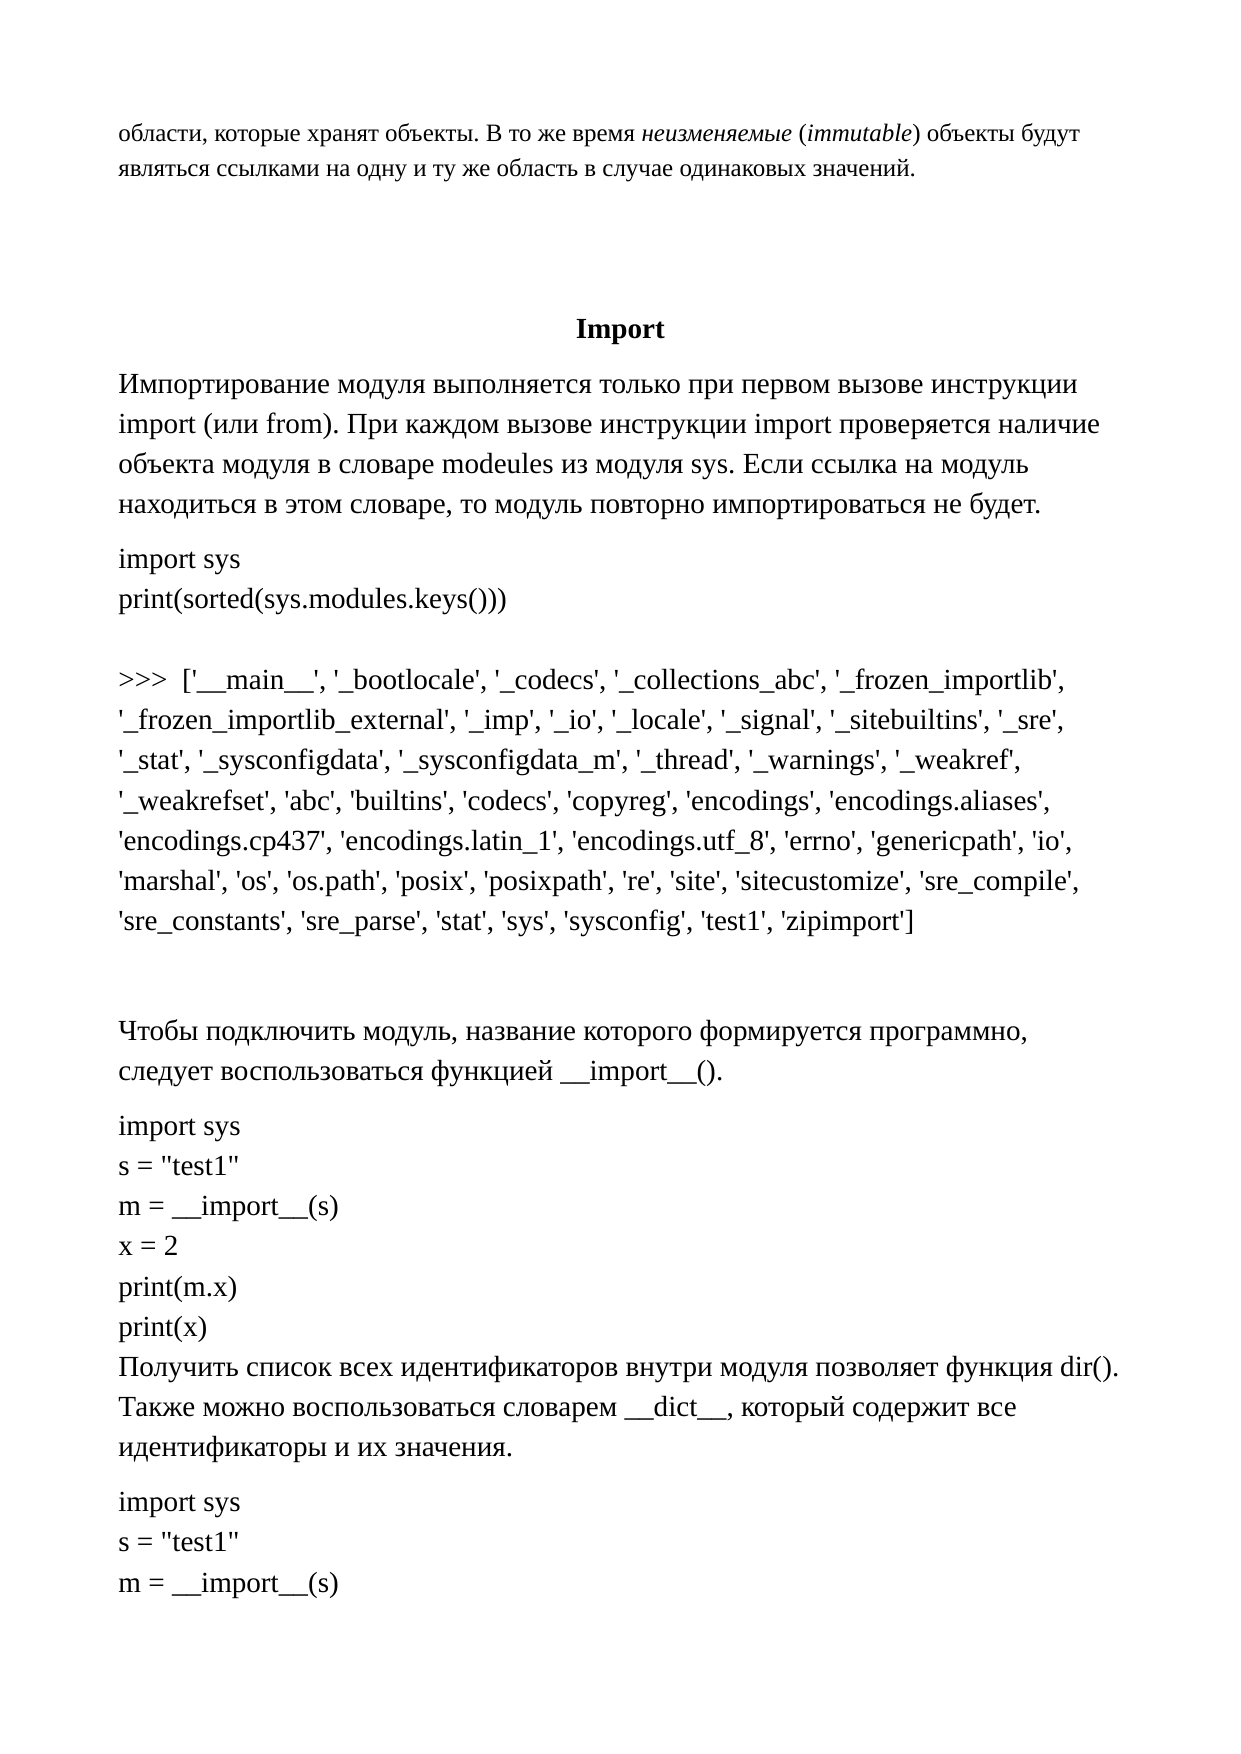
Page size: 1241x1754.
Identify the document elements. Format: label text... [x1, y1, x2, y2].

text >>> ['__main__', '_bootlocale', '_codecs', '_collections_abc', '_frozen_importlib', '_frozen_importlib_external', '_imp', '_io', '_locale', '_signal', '_sitebuiltins', '_sre', '_stat', '_sysconfigdata', '_sysconfigdata_m', '_thread', '_warnings', '_weakref', '_weakrefset', 'abc', 'builtins', 'codecs', 'copyreg', 'encodings', 'encodings.aliases', 'encodings.cp437', 'encodings.latin_1', 'encodings.utf_8', 'errno', 'genericpath', 'io', 'marshal', 'os', 'os.path', 'posix', 'posixpath', 're', 'site', 'sitecustomize', 'sre_compile', 'sre_constants', 'sre_parse', 'stat', 'sys', 'sysconfig', 'test1', 'zipimport'] [118, 662, 1122, 937]
text Также можно воспользоваться словарем __dict__, который содержит все идентификаторы и их значения. [118, 1389, 1122, 1463]
text Чтобы подключить модуль, название которого формируется программно, следует воспользоваться функцией __import__(). [118, 1013, 1122, 1087]
text import sys [118, 541, 1122, 575]
text import sys [118, 1108, 1122, 1141]
text Получить список всех идентификаторов внутри модуля позволяет функция dir(). [118, 1349, 1122, 1383]
text x = 2 [118, 1228, 1122, 1262]
text print(sorted(sys.modules.keys())) [118, 582, 1122, 615]
text области, которые хранят объекты. В то же время неизменяемые (immutable) объекты будут являться ссылками на одну и ту же область в случае одинаковых значений. [118, 118, 1122, 181]
text Импортирование модуля выполняется только при первом вызове инструкции import (или from). При каждом вызове инструкции import проверяется наличие объекта модуля в словаре modeules из модуля sys. Если ссылка на модуль находиться в этом словаре, то модуль повторно импортироваться не будет. [118, 366, 1122, 520]
text import sys [118, 1484, 1122, 1518]
text m = __import__(s) [118, 1565, 1122, 1598]
text s = "test1" [118, 1524, 1122, 1558]
text Import [118, 311, 1122, 345]
text print(m.x) [118, 1269, 1122, 1302]
text print(x) [118, 1309, 1122, 1342]
text m = __import__(s) [118, 1188, 1122, 1222]
text s = "test1" [118, 1148, 1122, 1182]
